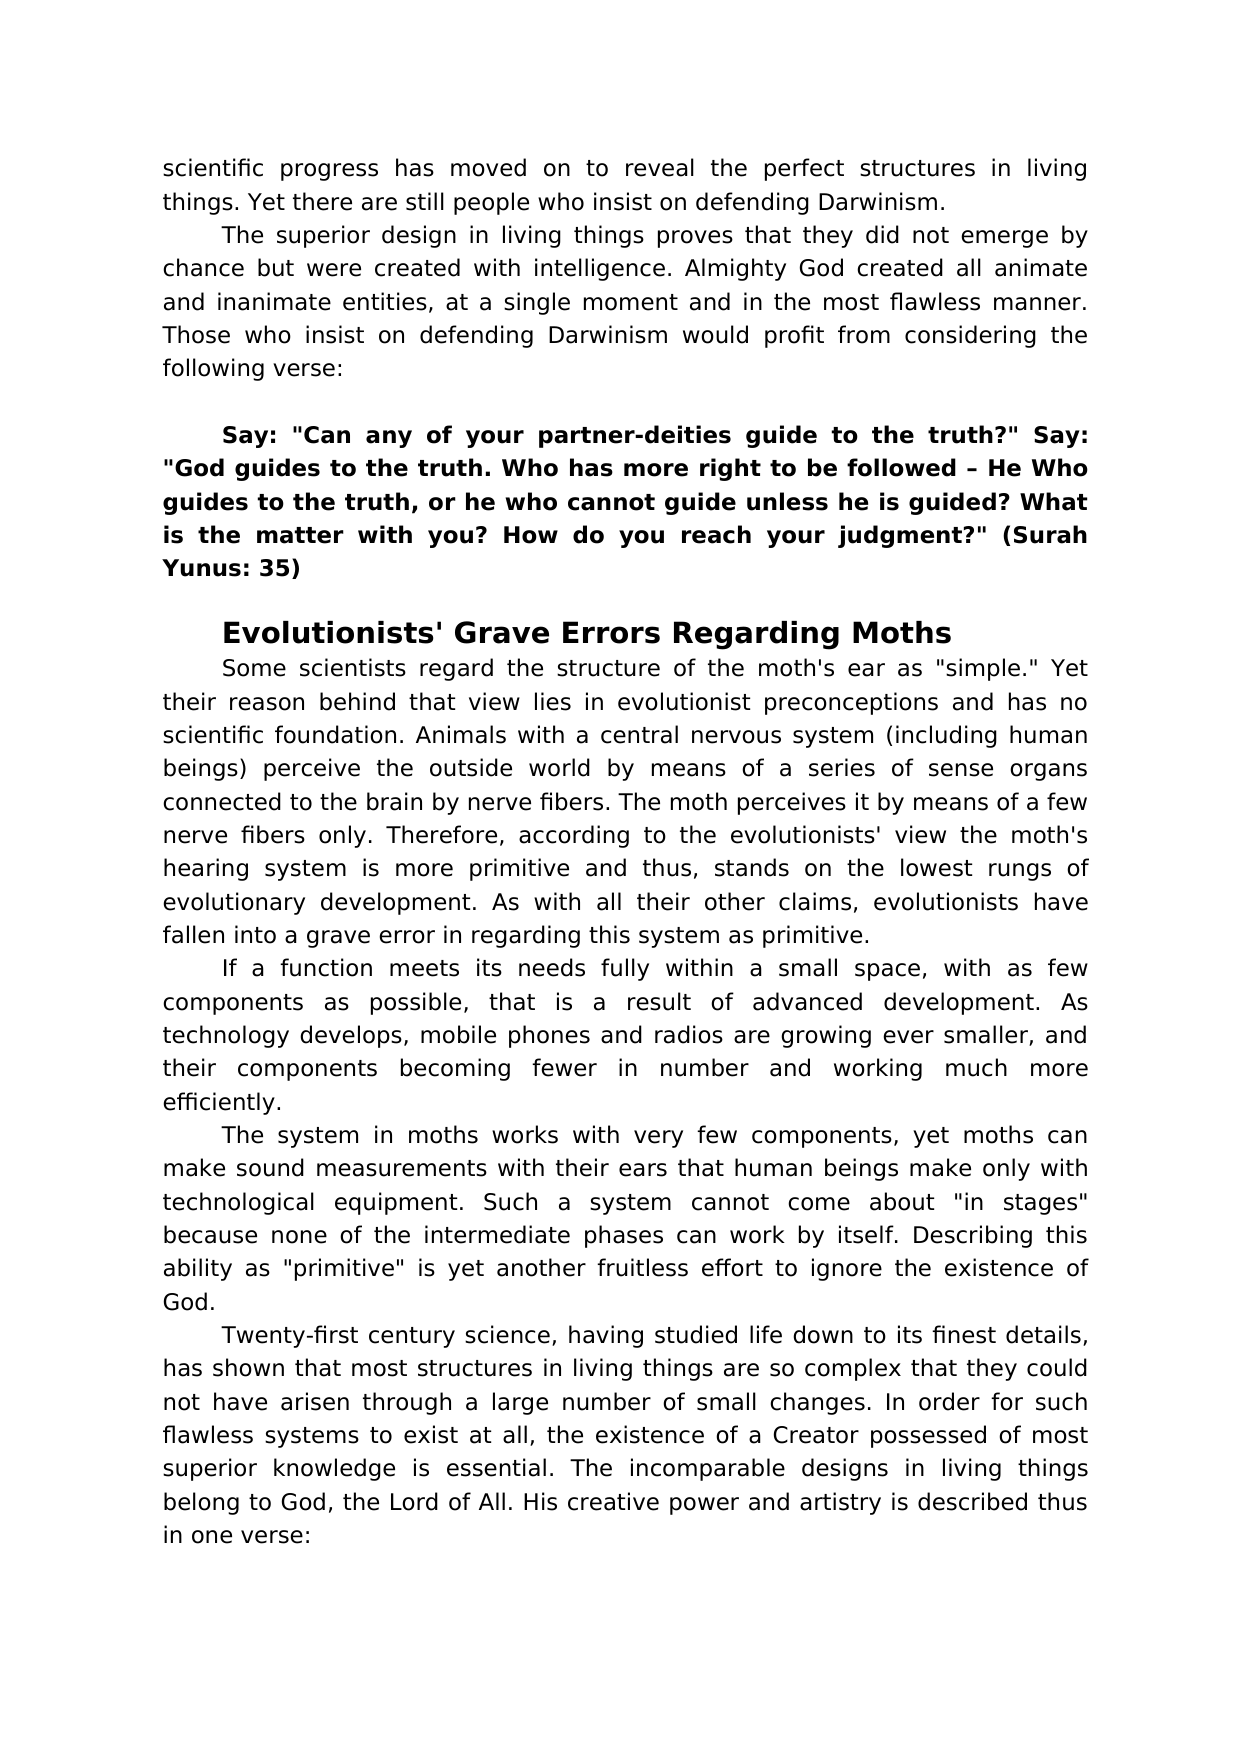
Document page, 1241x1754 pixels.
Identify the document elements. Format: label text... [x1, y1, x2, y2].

text Say: "Can any of your partner-deities guide to the truth?" Say: "God guides to the truth. Who has more right to be followed – He Who guides to the truth, or he who cannot guide unless he is guided? What is the matter with you? How do you reach your judgment?" (Surah Yunus: 35) [162, 417, 1090, 583]
text scientific progress has moved on to reveal the perfect structures in living things. Yet there are still people who insist on defending Darwinism. [162, 150, 1090, 217]
text The system in moths works with very few components, yet moths can make sound measurements with their ears that human beings make only with technological equipment. Such a system cannot come about "in stages" because none of the intermediate phases can work by itself. Describing this ability as "primitive" is yet another fruitless effort to ignore the existence of God. [162, 1117, 1090, 1317]
text Evolutionists' Grave Errors Regarding Moths [162, 617, 1090, 650]
text If a function meets its needs fully within a small space, with as few components as possible, that is a result of advanced development. As technology develops, mobile phones and radios are growing ever smaller, and their components becoming fewer in number and working much more efficiently. [162, 950, 1090, 1117]
text Some scientists regard the structure of the moth's ear as "simple." Yet their reason behind that view lies in evolutionist preconceptions and has no scientific foundation. Animals with a central nervous system (including human beings) perceive the outside world by means of a series of sense organs connected to the brain by nerve fibers. The moth perceives it by means of a few nerve fibers only. Therefore, according to the evolutionists' view the moth's hearing system is more primitive and thus, stands on the lowest rungs of evolutionary development. As with all their other claims, evolutionists have fallen into a grave error in regarding this system as primitive. [162, 650, 1090, 950]
text Twenty-first century science, having studied life down to its finest details, has shown that most structures in living things are so complex that they could not have arisen through a large number of small changes. In order for such flawless systems to exist at all, the existence of a Creator possessed of most superior knowledge is essential. The incomparable designs in living things belong to God, the Lord of All. His creative power and artistry is described thus in one verse: [162, 1317, 1090, 1550]
text The superior design in living things proves that they did not emerge by chance but were created with intelligence. Almighty God created all animate and inanimate entities, at a single moment and in the most flawless manner. Those who insist on defending Darwinism would profit from considering the following verse: [162, 217, 1090, 383]
